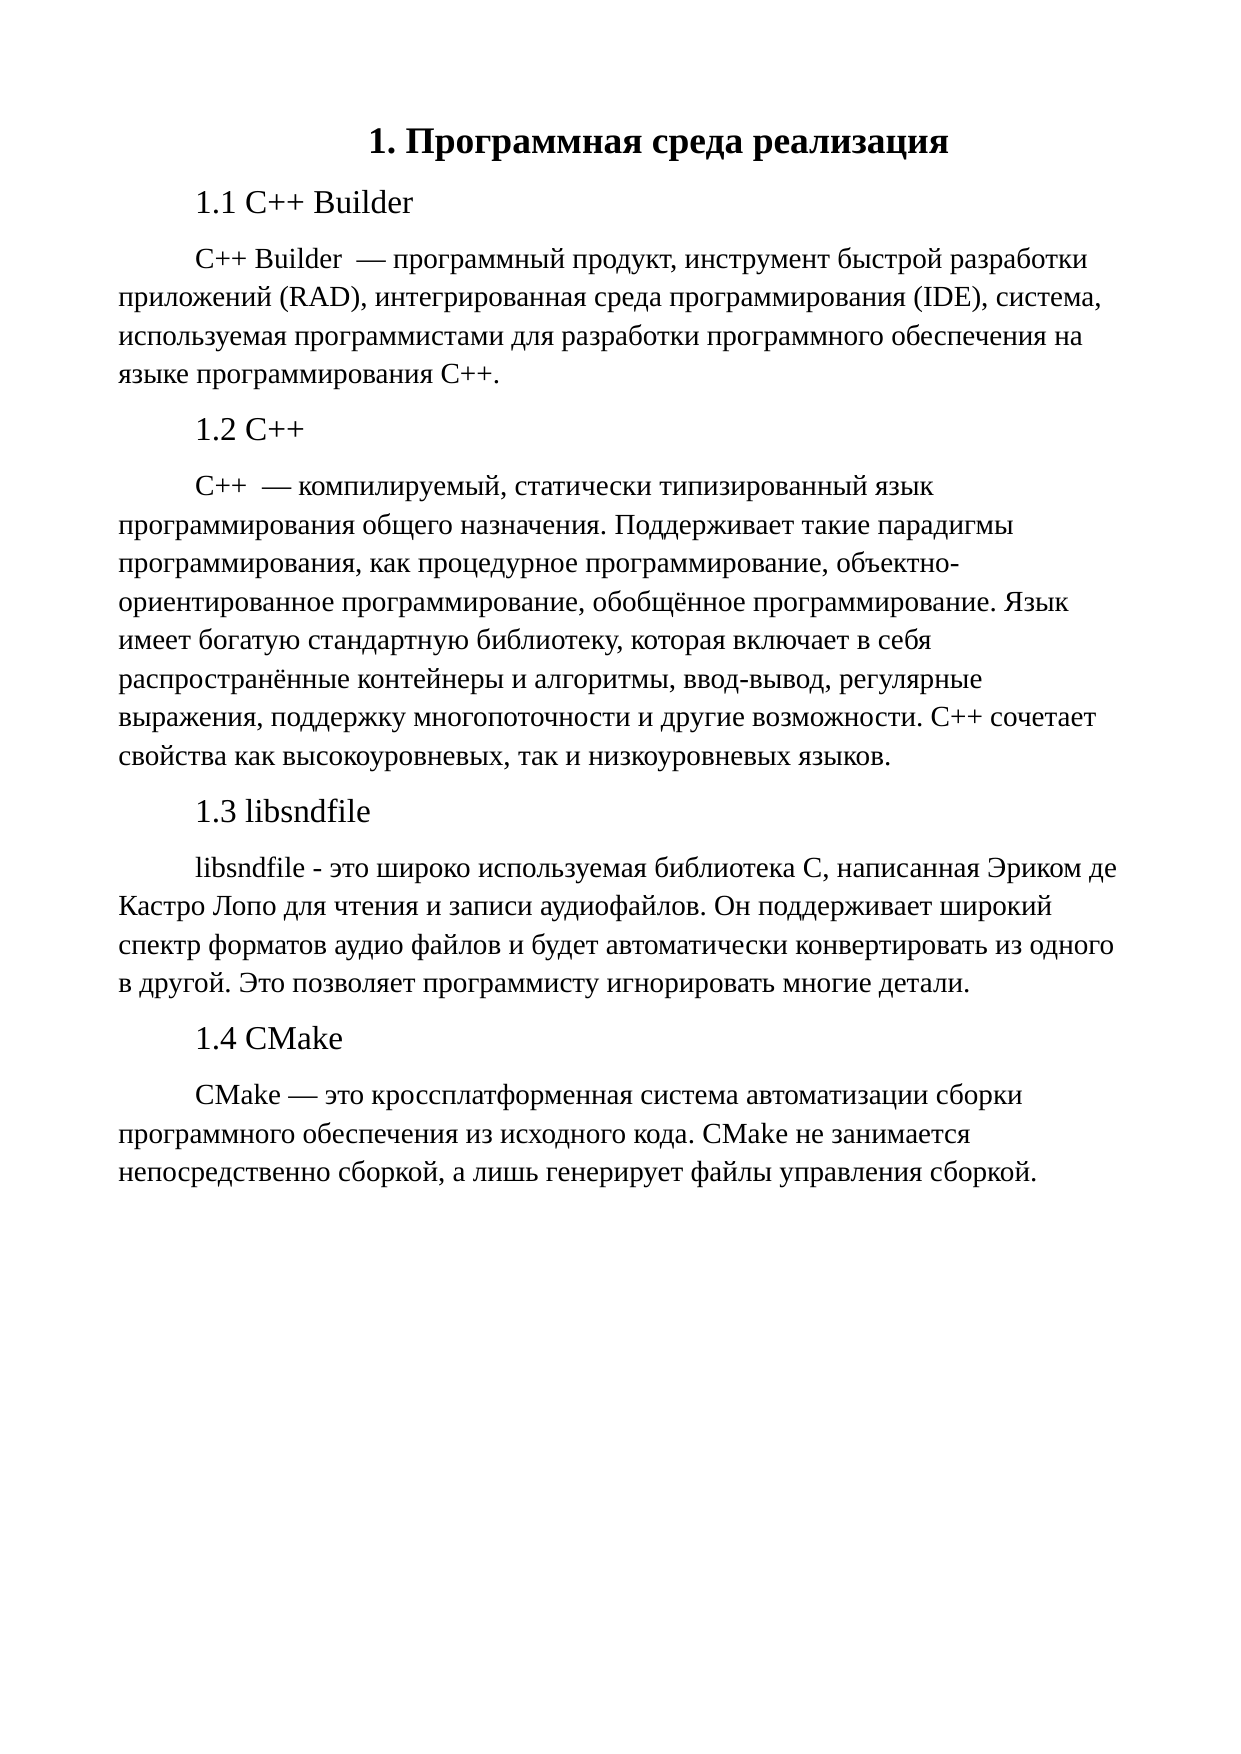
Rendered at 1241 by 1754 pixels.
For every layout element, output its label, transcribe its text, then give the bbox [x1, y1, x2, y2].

text 1. Программная среда реализация [118, 118, 1122, 161]
text C++ Builder — программный продукт, инструмент быстрой разработки приложений (RAD), интегрированная среда программирования (IDE), система, используемая программистами для разработки программного обеспечения на языке программирования C++. [118, 241, 1122, 390]
text libsndfile - это широко используемая библиотека C, написанная Эриком де Кастро Лопо для чтения и записи аудиофайлов. Он поддерживает широкий спектр форматов аудио файлов и будет автоматически конвертировать из одного в другой. Это позволяет программисту игнорировать многие детали. [118, 850, 1122, 999]
text C++ — компилируемый, статически типизированный язык программирования общего назначения. Поддерживает такие парадигмы программирования, как процедурное программирование, объектно-ориентированное программирование, обобщённое программирование. Язык имеет богатую стандартную библиотеку, которая включает в себя распространённые контейнеры и алгоритмы, ввод-вывод, регулярные выражения, поддержку многопоточности и другие возможности. C++ сочетает свойства как высокоуровневых, так и низкоуровневых языков. [118, 468, 1122, 772]
text 1.1 С++ Builder [118, 182, 1122, 221]
text 1.4 СMake [118, 1019, 1122, 1057]
text 1.3 libsndfile [118, 791, 1122, 829]
text CMake — это кроссплатформенная система автоматизации сборки программного обеспечения из исходного кода. CMake не занимается непосредственно сборкой, а лишь генерирует файлы управления сборкой. [118, 1077, 1122, 1188]
text 1.2 C++ [118, 410, 1122, 448]
